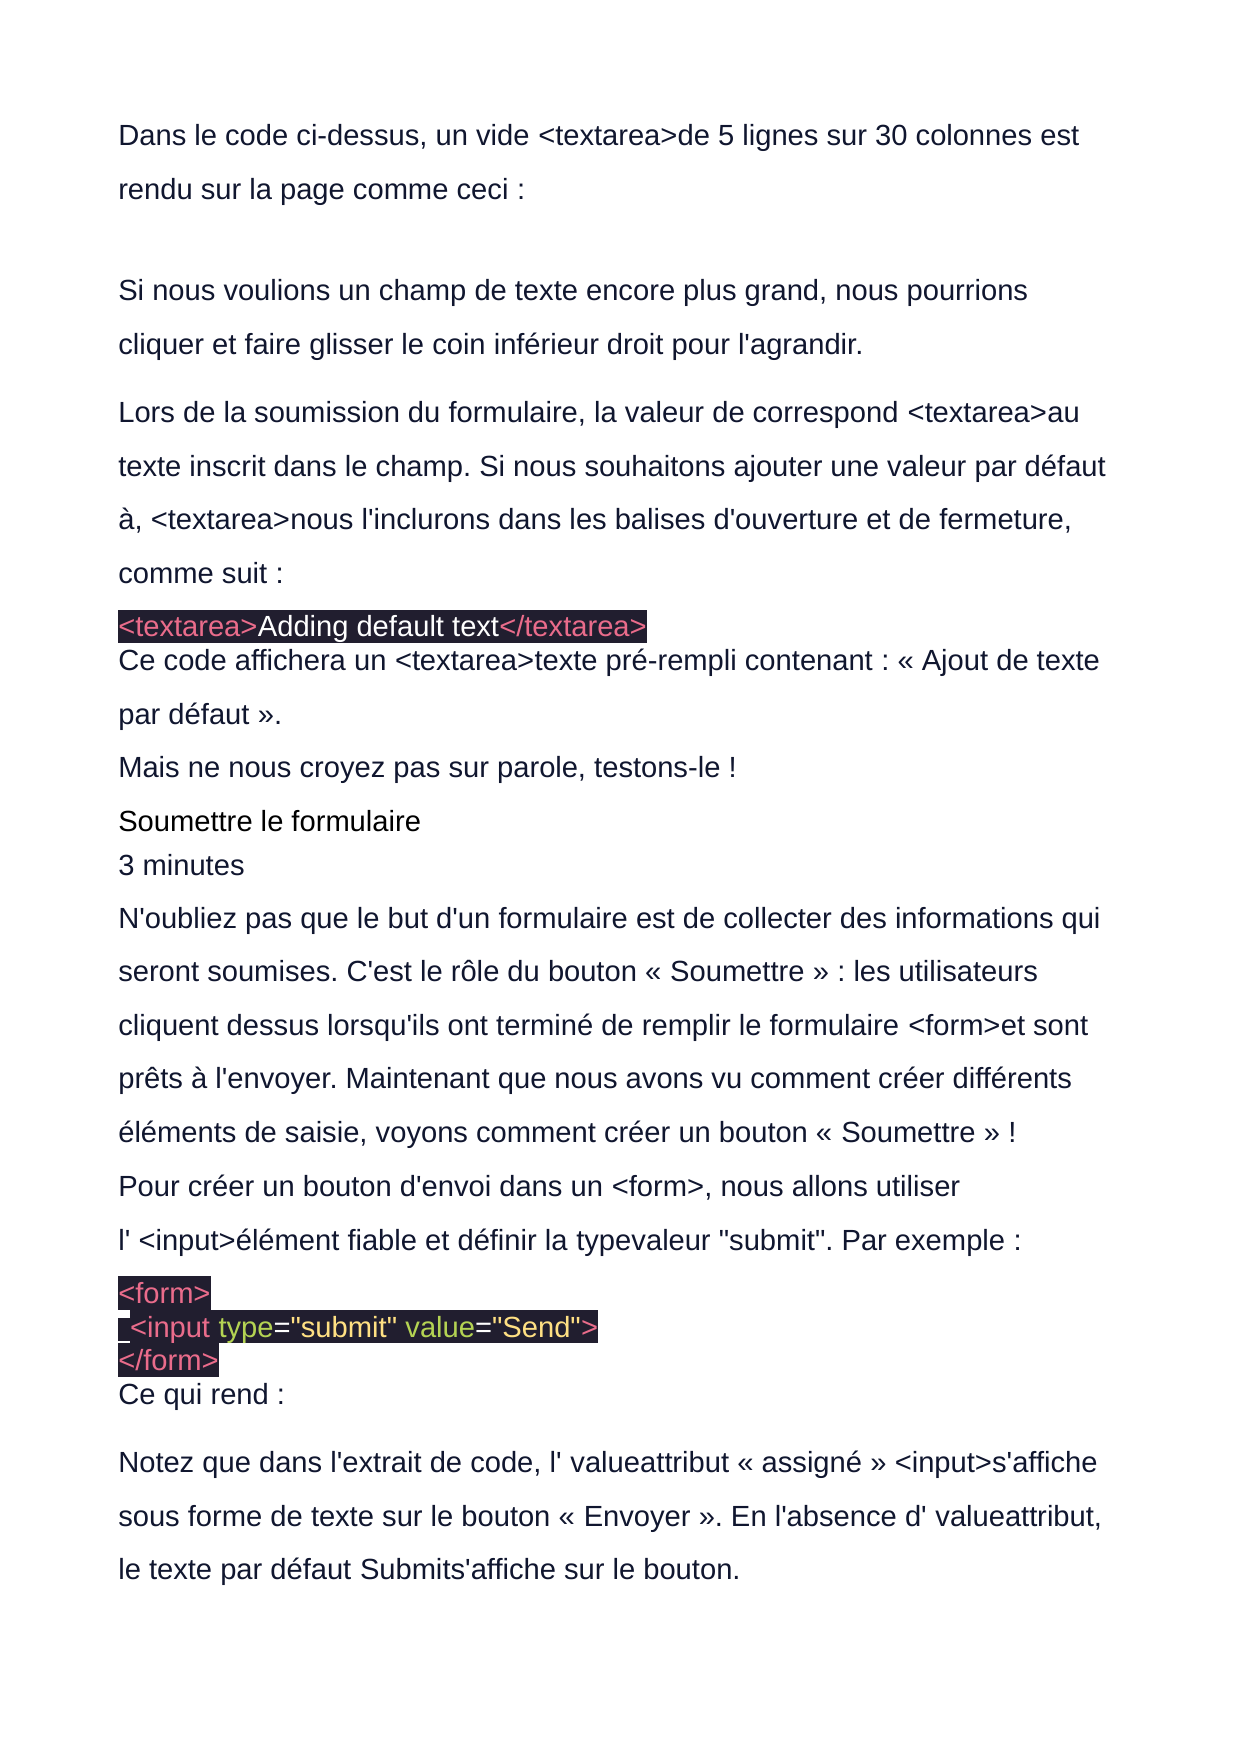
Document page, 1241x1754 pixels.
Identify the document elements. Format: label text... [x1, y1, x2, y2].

text Mais ne nous croyez pas sur parole, testons-le ! [118, 750, 1122, 784]
text Notez que dans l'extrait de code, l' valueattribut « assigné » <input>s'affiche sous forme de texte sur le bouton « Envoyer ». En l'absence d' valueattribut, le texte par défaut Submits'affiche sur le bouton. [118, 1445, 1122, 1586]
subtitle Soumettre le formulaire [118, 804, 1122, 837]
text <input type="submit" value="Send"> [118, 1310, 1122, 1343]
text <form> [118, 1276, 1122, 1310]
text N'oubliez pas que le but d'un formulaire est de collecter des informations qui seront soumises. C'est le rôle du bouton « Soumettre » : les utilisateurs cliquent dessus lorsqu'ils ont terminé de remplir le formulaire <form>et sont prêts à l'envoyer. Maintenant que nous avons vu comment créer différents éléments de saisie, voyons comment créer un bouton « Soumettre » ! [118, 901, 1122, 1149]
text Si nous voulions un champ de texte encore plus grand, nous pourrions cliquer et faire glisser le coin inférieur droit pour l'agrandir. [118, 273, 1122, 360]
text Pour créer un bouton d'envoi dans un <form>, nous allons utiliser l' <input>élément fiable et définir la typevaleur "submit". Par exemple : [118, 1169, 1122, 1256]
text Lors de la soumission du formulaire, la valeur de correspond <textarea>au texte inscrit dans le champ. Si nous souhaitons ajouter une valeur par défaut à, <textarea>nous l'inclurons dans les balises d'ouverture et de fermeture, comme suit : [118, 395, 1122, 589]
text </form> [118, 1343, 1122, 1377]
text Dans le code ci-dessus, un vide <textarea>de 5 lignes sur 30 colonnes est rendu sur la page comme ceci : [118, 118, 1122, 205]
text Ce code affichera un <textarea>texte pré-rempli contenant : « Ajout de texte par défaut ». [118, 643, 1122, 730]
text 3 minutes [118, 847, 1122, 881]
text Ce qui rend : [118, 1377, 1122, 1410]
text <textarea>Adding default text</textarea> [118, 609, 1122, 643]
